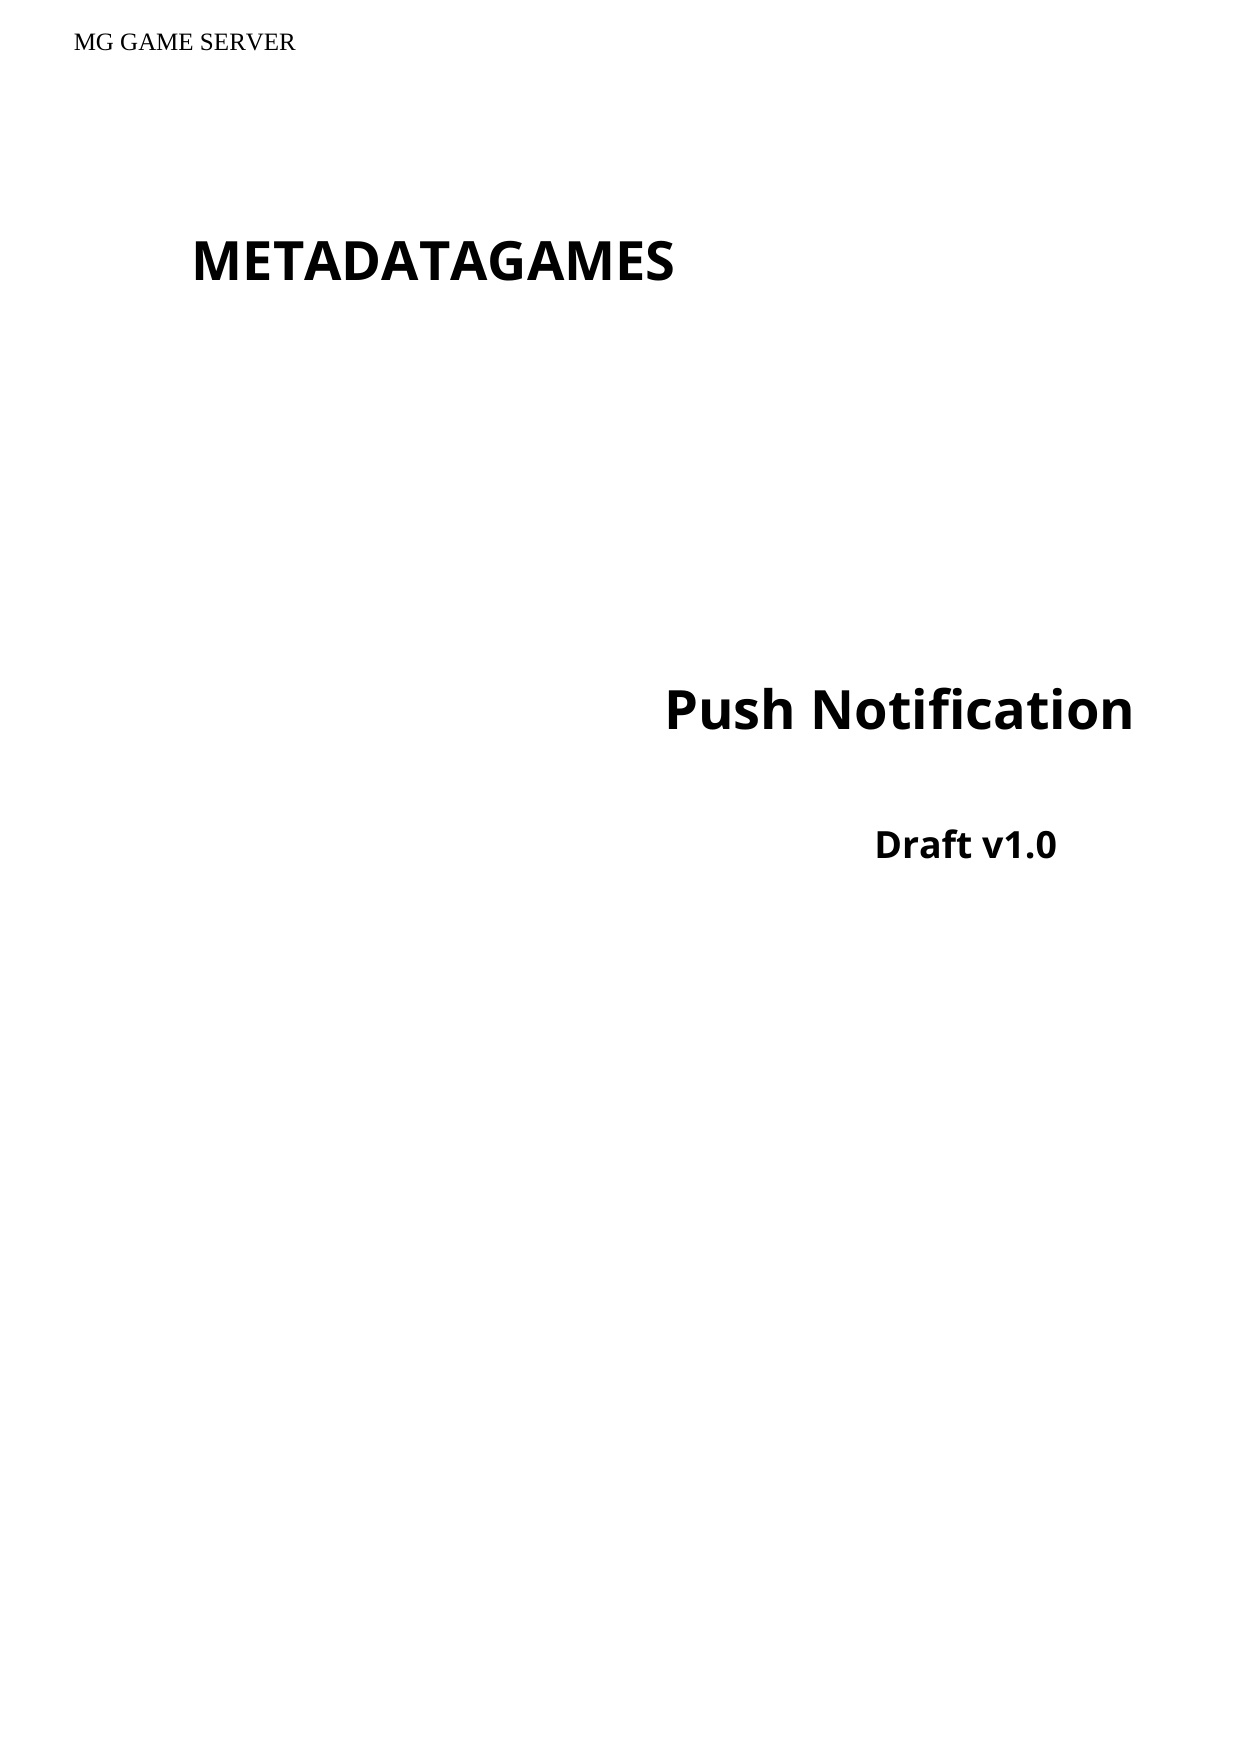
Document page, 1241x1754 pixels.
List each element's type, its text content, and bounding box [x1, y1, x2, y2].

text Draft v1.0 [73, 819, 1203, 870]
text METADATAGAMES [73, 223, 1203, 297]
text Push Notification [664, 671, 1203, 745]
